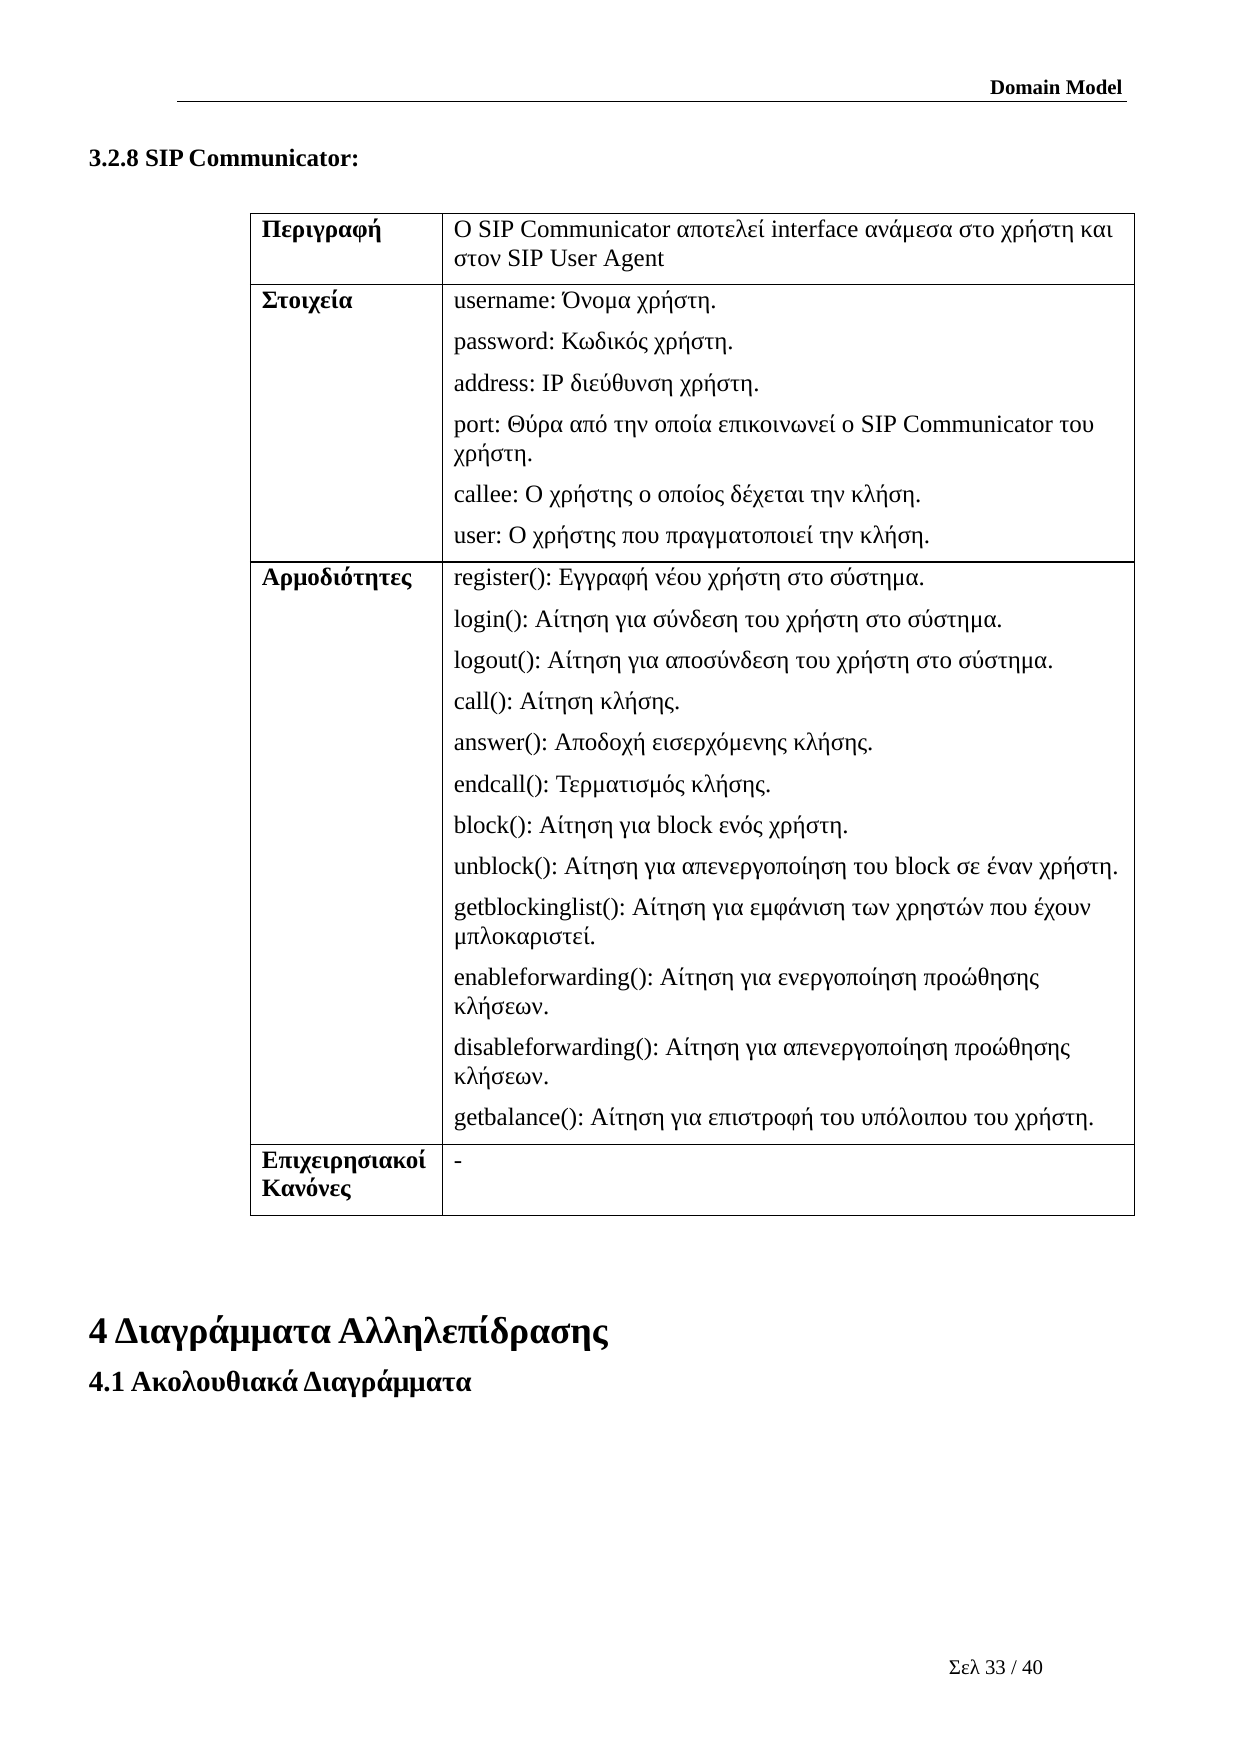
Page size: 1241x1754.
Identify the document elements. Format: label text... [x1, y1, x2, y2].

table_cell Στοιχεία [251, 285, 442, 561]
table_cell - [443, 1145, 1134, 1215]
table_cell Επιχειρησιακοί Κανόνες [251, 1145, 442, 1215]
table_cell username: Όνομα χρήστη. password: Κωδικός χρήστη. address: ΙΡ διεύθυνση χρήστη. port: Θύρα από την οποία επικοινωνεί ο SIP Communicator του χρήστη. callee: Ο χρήστης ο οποίος δέχεται την κλήση. user: Ο χρήστης που πραγματοποιεί την κλήση. [443, 285, 1134, 561]
subtitle Ακολουθιακά Διαγράμματα [88, 1364, 1122, 1398]
table_cell register(): Εγγραφή νέου χρήστη στο σύστημα. login(): Αίτηση για σύνδεση του χρήστη στο σύστημα. logout(): Αίτηση για αποσύνδεση του χρήστη στο σύστημα. call(): Αίτηση κλήσης. answer(): Αποδοχή εισερχόμενης κλήσης. endcall(): Τερματισμός κλήσης. block(): Αίτηση για block ενός χρήστη. unblock(): Αίτηση για απενεργοποίηση του block σε έναν χρήστη. getblockinglist(): Αίτηση για εμφάνιση των χρηστών που έχουν μπλοκαριστεί. enableforwarding(): Αίτηση για ενεργοποίηση προώθησης κλήσεων. disableforwarding(): Αίτηση για απενεργοποίηση προώθησης κλήσεων. getbalance(): Αίτηση για επιστροφή του υπόλοιπου του χρήστη. [443, 563, 1134, 1144]
table_header Περιγραφή [251, 214, 442, 284]
subtitle Διαγράμματα Αλληλεπίδρασης [88, 1309, 1122, 1352]
subtitle SIP Communicator: [88, 143, 1122, 172]
table_cell Αρμοδιότητες [251, 563, 442, 1144]
table_header O SIP Communicator αποτελεί interface ανάμεσα στο χρήστη και στον SIP User Agent [443, 214, 1134, 284]
